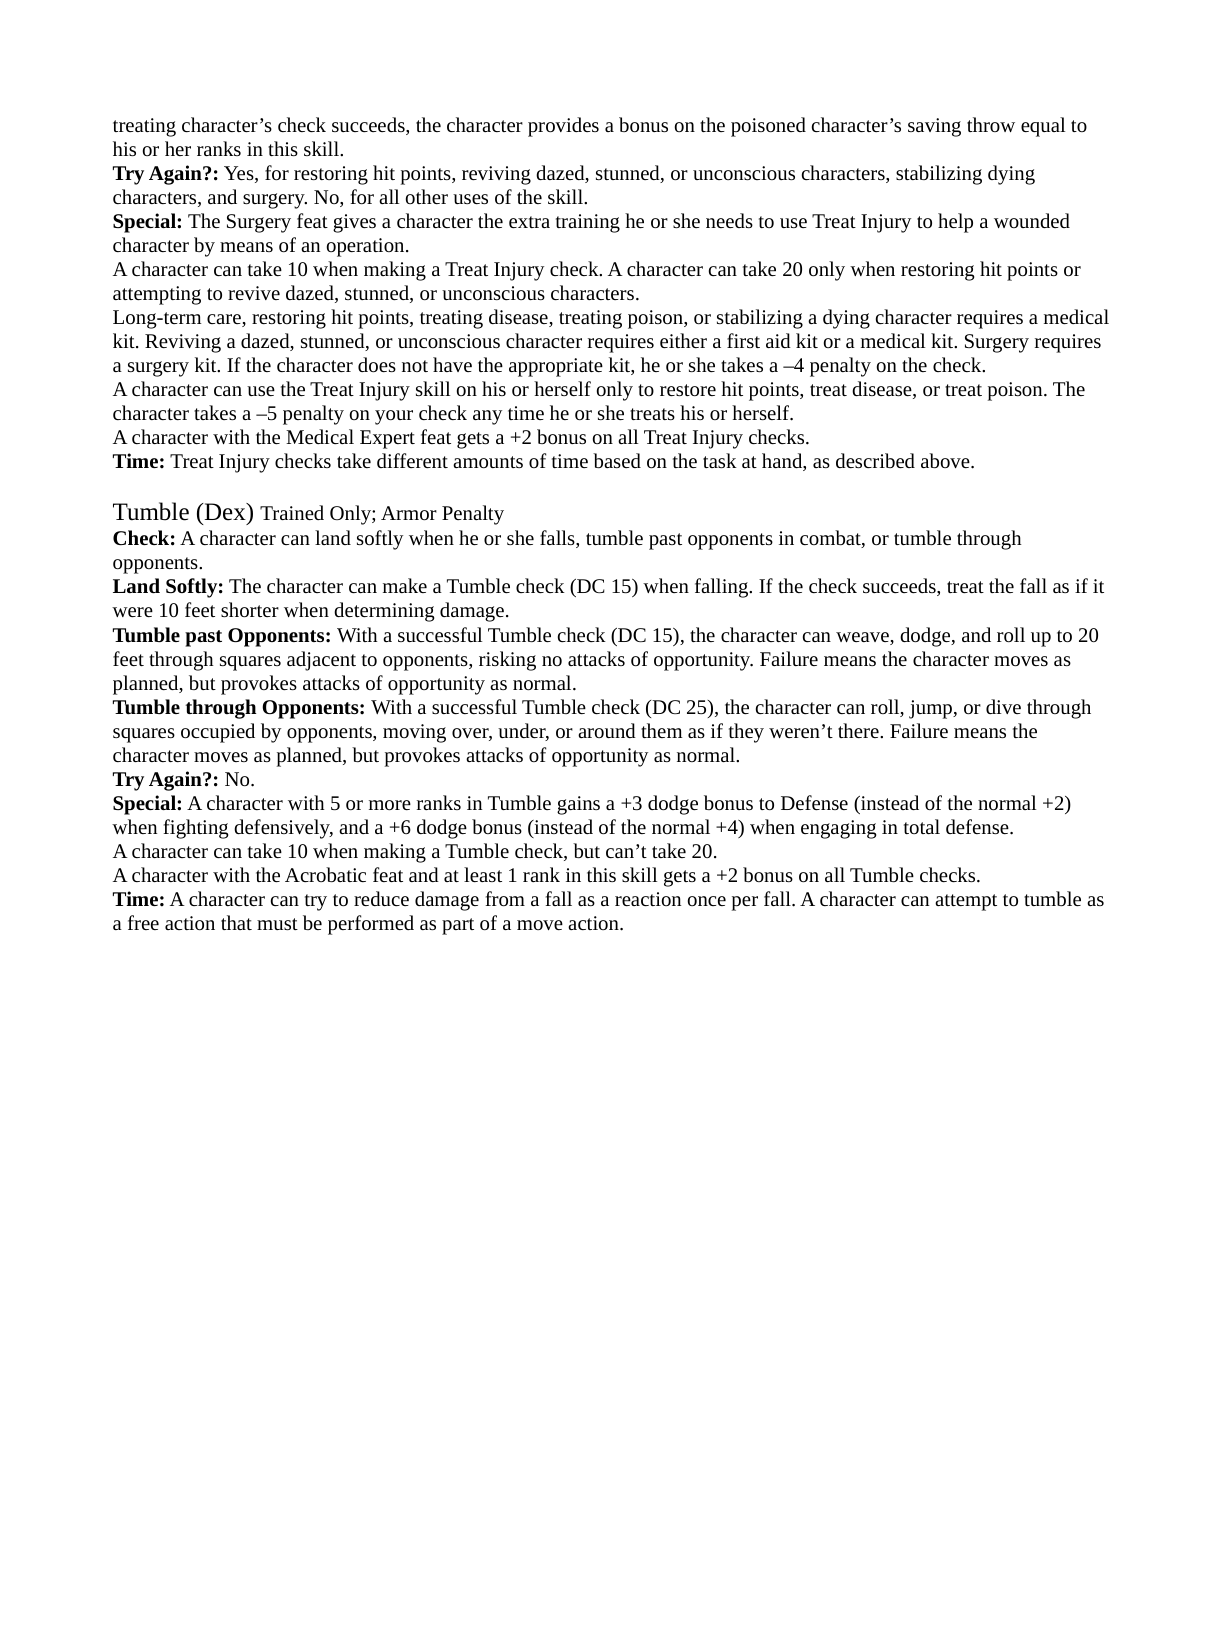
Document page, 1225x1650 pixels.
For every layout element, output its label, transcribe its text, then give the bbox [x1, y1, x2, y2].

text Special: The Surgery feat gives a character the extra training he or she needs to use Treat Injury to help a wounded character by means of an operation. [112, 209, 1112, 257]
text A character with the Medical Expert feat gets a +2 bonus on all Treat Injury checks. [112, 425, 1112, 449]
text A character with the Acrobatic feat and at least 1 rank in this skill gets a +2 bonus on all Tumble checks. [112, 863, 1112, 887]
text Tumble past Opponents: With a successful Tumble check (DC 15), the character can weave, dodge, and roll up to 20 feet through squares adjacent to opponents, risking no attacks of opportunity. Failure means the character moves as planned, but provokes attacks of opportunity as normal. [112, 622, 1112, 695]
text Tumble through Opponents: With a successful Tumble check (DC 25), the character can roll, jump, or dive through squares oc­cupied by opponents, moving over, under, or around them as if they weren’t there. Failure means the character moves as planned, but provokes attacks of opportunity as normal. [112, 695, 1112, 767]
text Tumble (Dex) Trained Only; Armor Penalty [112, 497, 1112, 526]
text Long-term care, restoring hit points, treating disease, treating poison, or stabilizing a dying character requires a medical kit. Reviving a dazed, stunned, or unconscious character requires either a first aid kit or a medical kit. Surgery requires a surgery kit. If the character does not have the appropriate kit, he or she takes a –4 penalty on the check. [112, 305, 1112, 377]
text Time: A character can try to reduce damage from a fall as a reaction once per fall. A character can attempt to tumble as a free action that must be performed as part of a move action. [112, 887, 1112, 935]
text Special: A character with 5 or more ranks in Tumble gains a +3 dodge bonus to Defense (instead of the normal +2) when fighting defensively, and a +6 dodge bonus (instead of the normal +4) when engaging in total defense. [112, 791, 1112, 839]
text Time: Treat Injury checks take different amounts of time based on the task at hand, as described above. [112, 449, 1112, 473]
text A character can take 10 when making a Tumble check, but can’t take 20. [112, 839, 1112, 863]
text treating character’s check succeeds, the character provides a bonus on the poisoned character’s saving throw equal to his or her ranks in this skill. [112, 112, 1112, 161]
text A character can take 10 when making a Treat Injury check. A character can take 20 only when restoring hit points or attempting to revive dazed, stunned, or unconscious characters. [112, 257, 1112, 305]
text A character can use the Treat Injury skill on his or herself only to restore hit points, treat disease, or treat poison. The character takes a –5 penalty on your check any time he or she treats his or herself. [112, 377, 1112, 425]
text Try Again?: Yes, for restoring hit points, reviving dazed, stunned, or unconscious characters, stabilizing dying characters, and surgery. No, for all other uses of the skill. [112, 161, 1112, 209]
text Land Softly: The character can make a Tumble check (DC 15) when falling. If the check succeeds, treat the fall as if it were 10 feet shorter when determining damage. [112, 574, 1112, 622]
text Try Again?: No. [112, 767, 1112, 791]
text Check: A character can land softly when he or she falls, tumble past opponents in combat, or tumble through opponents. [112, 526, 1112, 574]
